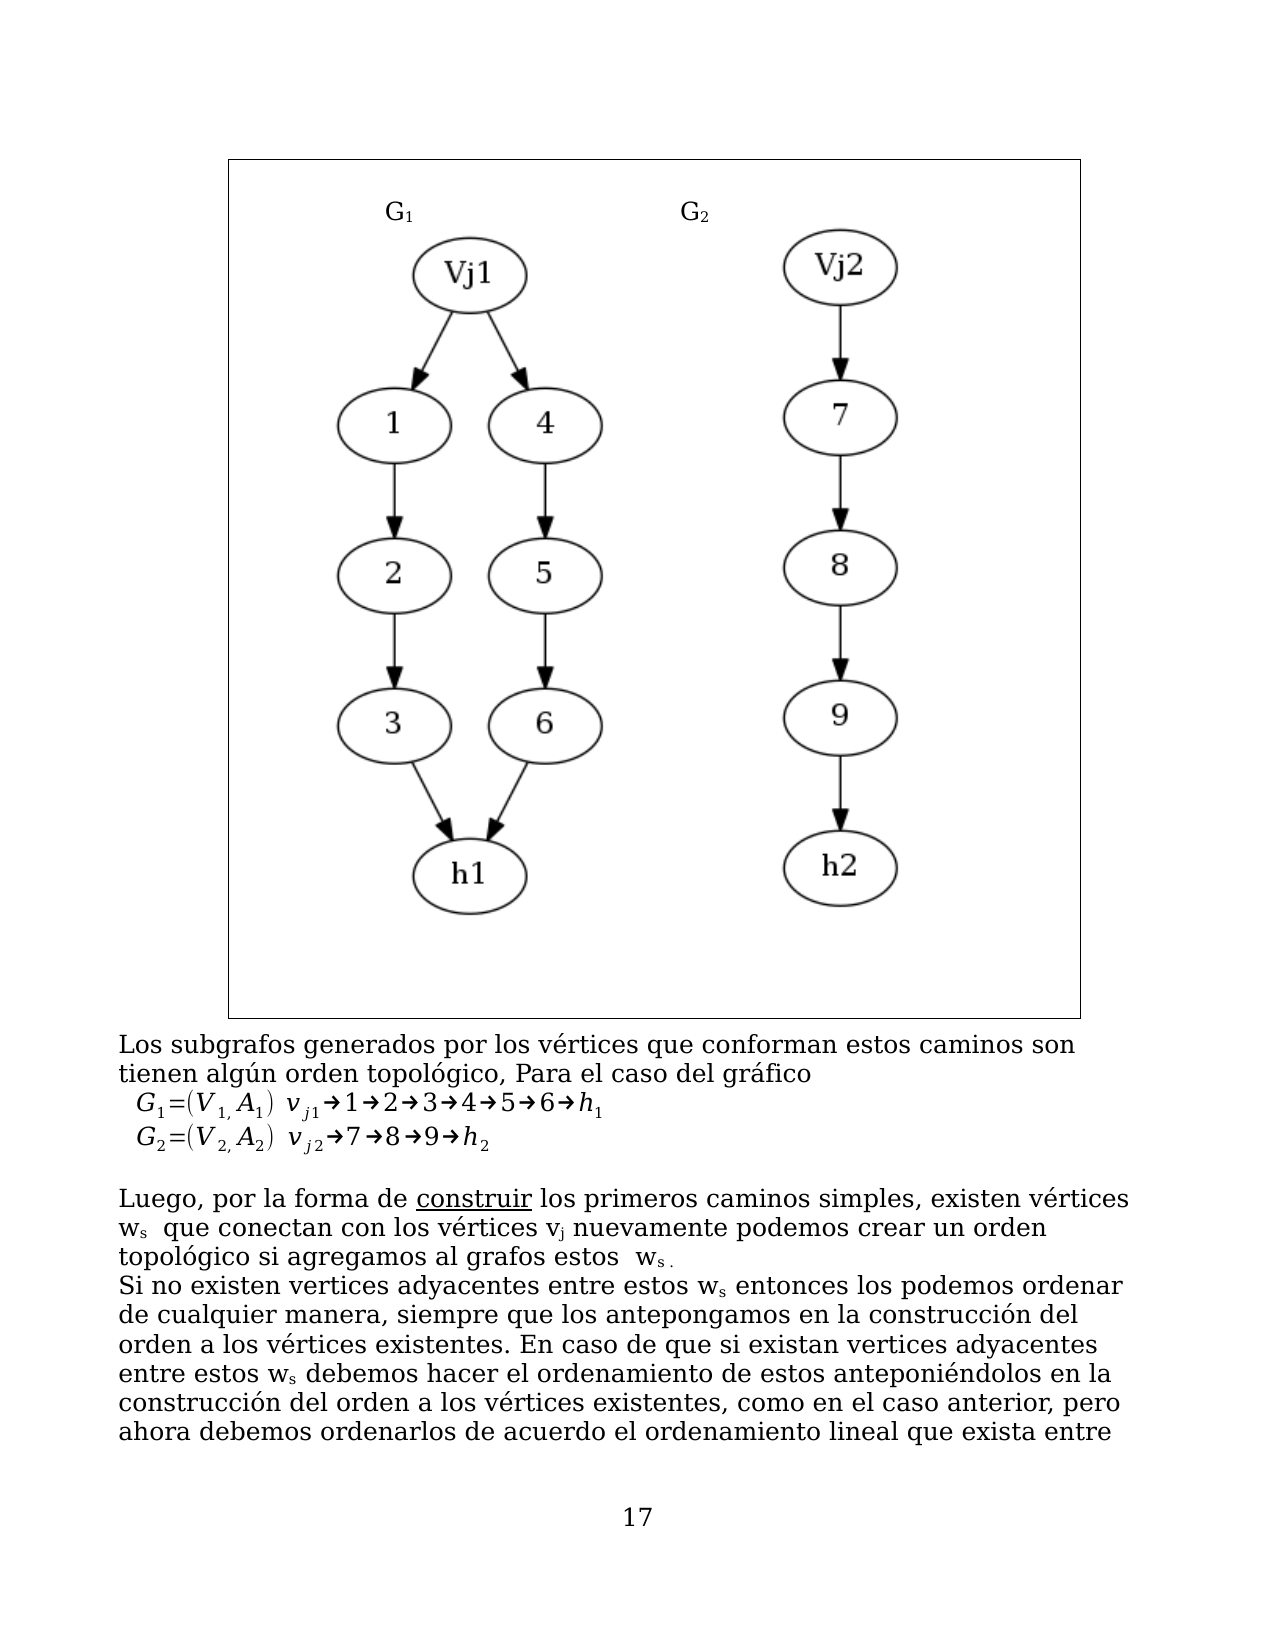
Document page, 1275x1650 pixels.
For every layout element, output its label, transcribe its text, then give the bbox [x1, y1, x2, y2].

text Luego, por la forma de construir los primeros caminos simples, existen vértices ws que conectan con los vértices vj nuevamente podemos crear un orden topológico si agregamos al grafos estos ws . [118, 1184, 1157, 1271]
text Los subgrafos generados por los vértices que conforman estos caminos son tienen algún orden topológico, Para el caso del gráfico [118, 147, 1157, 1122]
picture [776, 222, 906, 915]
text G1 G2 [237, 197, 1072, 256]
text Si no existen vertices adyacentes entre estos ws entonces los podemos ordenar de cualquier manera, siempre que los antepongamos en la construcción del orden a los vértices existentes. En caso de que si existan vertices adyacentes entre estos ws debemos hacer el ordenamiento de estos anteponiéndolos en la construcción del orden a los vértices existentes, como en el caso anterior, pero ahora debemos ordenarlos de acuerdo el ordenamiento lineal que exista entre [118, 1271, 1157, 1446]
picture [330, 230, 611, 923]
